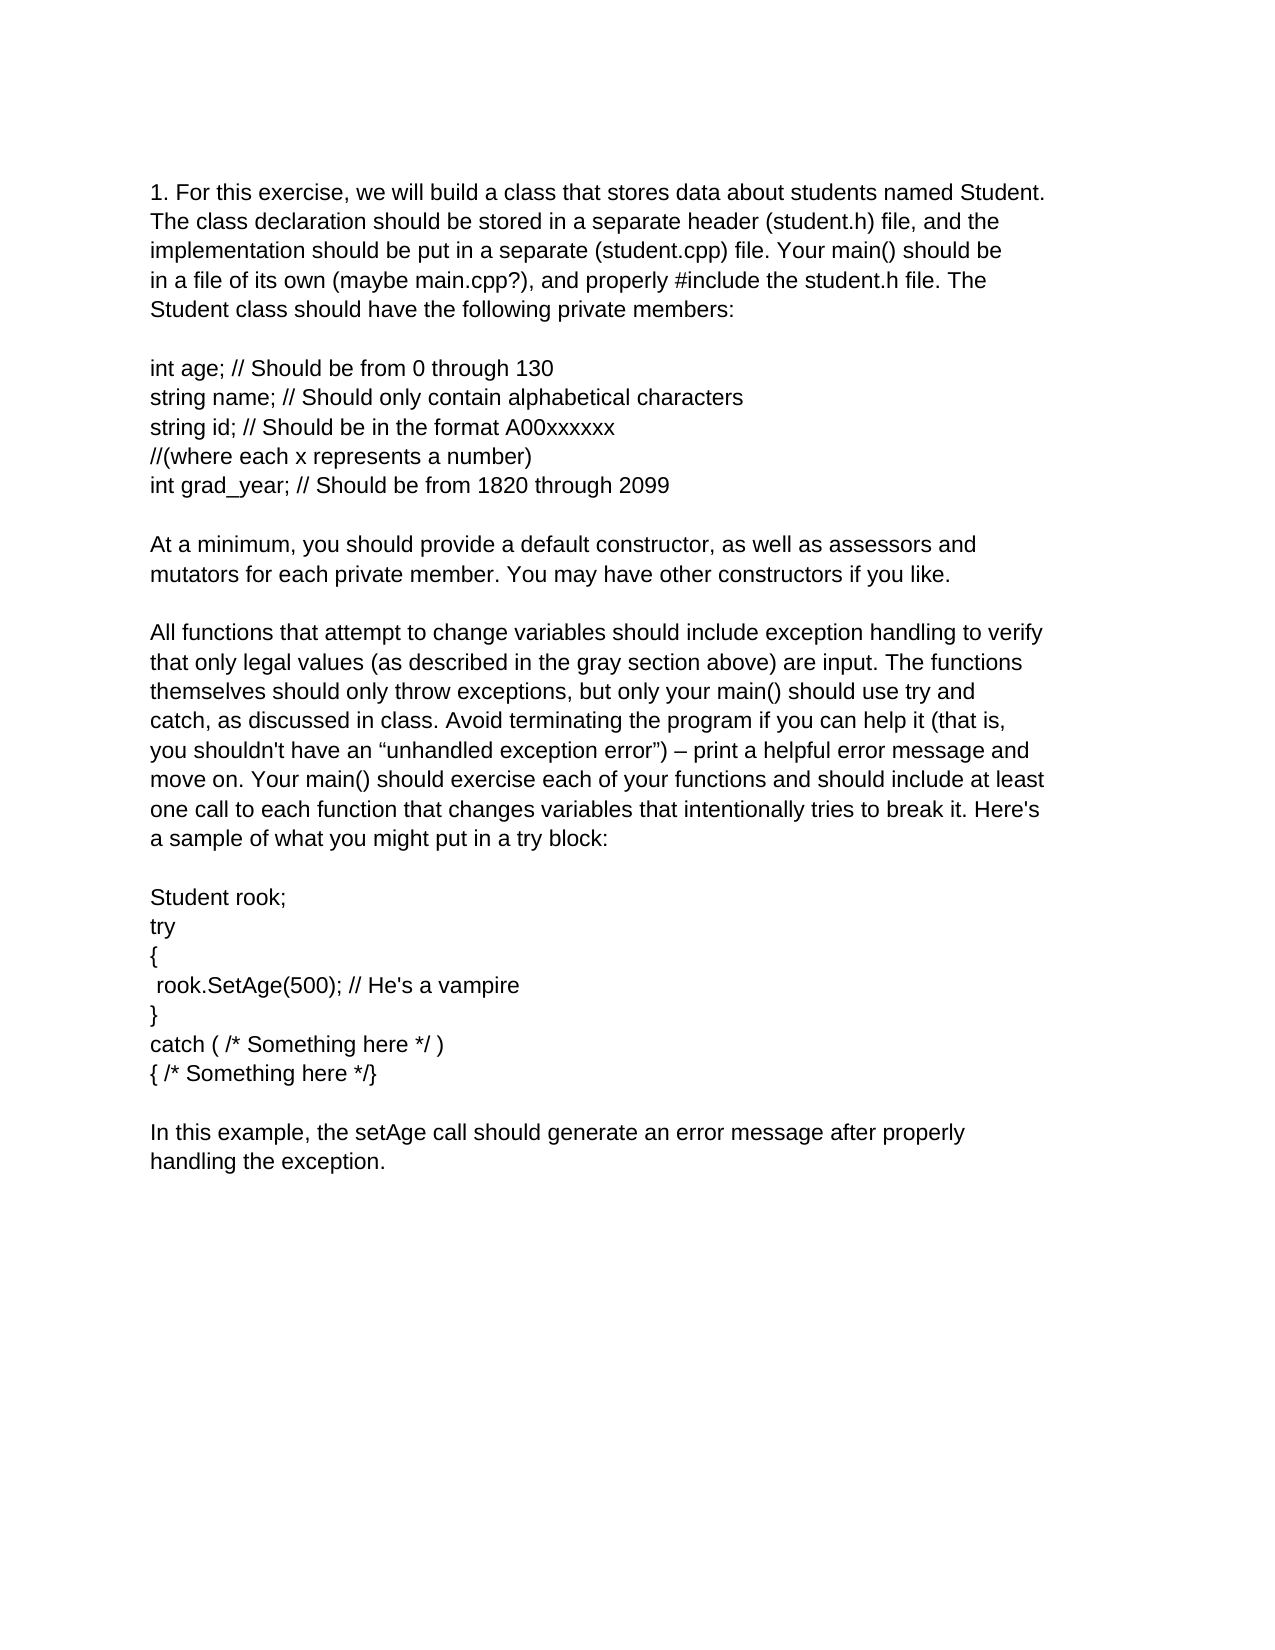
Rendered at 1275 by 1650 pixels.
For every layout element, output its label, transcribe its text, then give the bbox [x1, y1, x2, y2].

text that only legal values (as described in the gray section above) are input. The functions [150, 649, 1125, 675]
text All functions that attempt to change variables should include exception handling to verify [150, 620, 1125, 646]
text one call to each function that changes variables that intentionally tries to break it. Here's [150, 796, 1125, 822]
text string name; // Should only contain alphabetical characters [150, 385, 1125, 411]
text int age; // Should be from 0 through 130 [150, 356, 1125, 381]
text In this example, the setAge call should generate an error message after properly [150, 1119, 1125, 1145]
text At a minimum, you should provide a default constructor, as well as assessors and [150, 532, 1125, 557]
text The class declaration should be stored in a separate header (student.h) file, and the [150, 209, 1125, 234]
text try [150, 914, 1125, 939]
text move on. Your main() should exercise each of your functions and should include at least [150, 767, 1125, 792]
text mutators for each private member. You may have other constructors if you like. [150, 561, 1125, 587]
text } [150, 1002, 1125, 1027]
text int grad_year; // Should be from 1820 through 2099 [150, 473, 1125, 499]
text string id; // Should be in the format A00xxxxxx [150, 414, 1125, 440]
text a sample of what you might put in a try block: [150, 826, 1125, 851]
text { /* Something here */} [150, 1061, 1125, 1086]
text catch, as discussed in class. Avoid terminating the program if you can help it (that is, [150, 708, 1125, 734]
text themselves should only throw exceptions, but only your main() should use try and [150, 679, 1125, 704]
text you shouldn't have an “unhandled exception error”) – print a helpful error message and [150, 737, 1125, 763]
text handling the exception. [150, 1149, 1125, 1174]
text Student rook; [150, 884, 1125, 910]
text implementation should be put in a separate (student.cpp) file. Your main() should be [150, 238, 1125, 264]
text Student class should have the following private members: [150, 297, 1125, 322]
text 1. For this exercise, we will build a class that stores data about students named Student. [150, 179, 1125, 205]
text { [150, 943, 1125, 969]
text //(where each x represents a number) [150, 444, 1125, 469]
text in a file of its own (maybe main.cpp?), and properly #include the student.h file. The [150, 267, 1125, 293]
text rook.SetAge(500); // He's a vampire [150, 972, 1125, 998]
text catch ( /* Something here */ ) [150, 1031, 1125, 1057]
